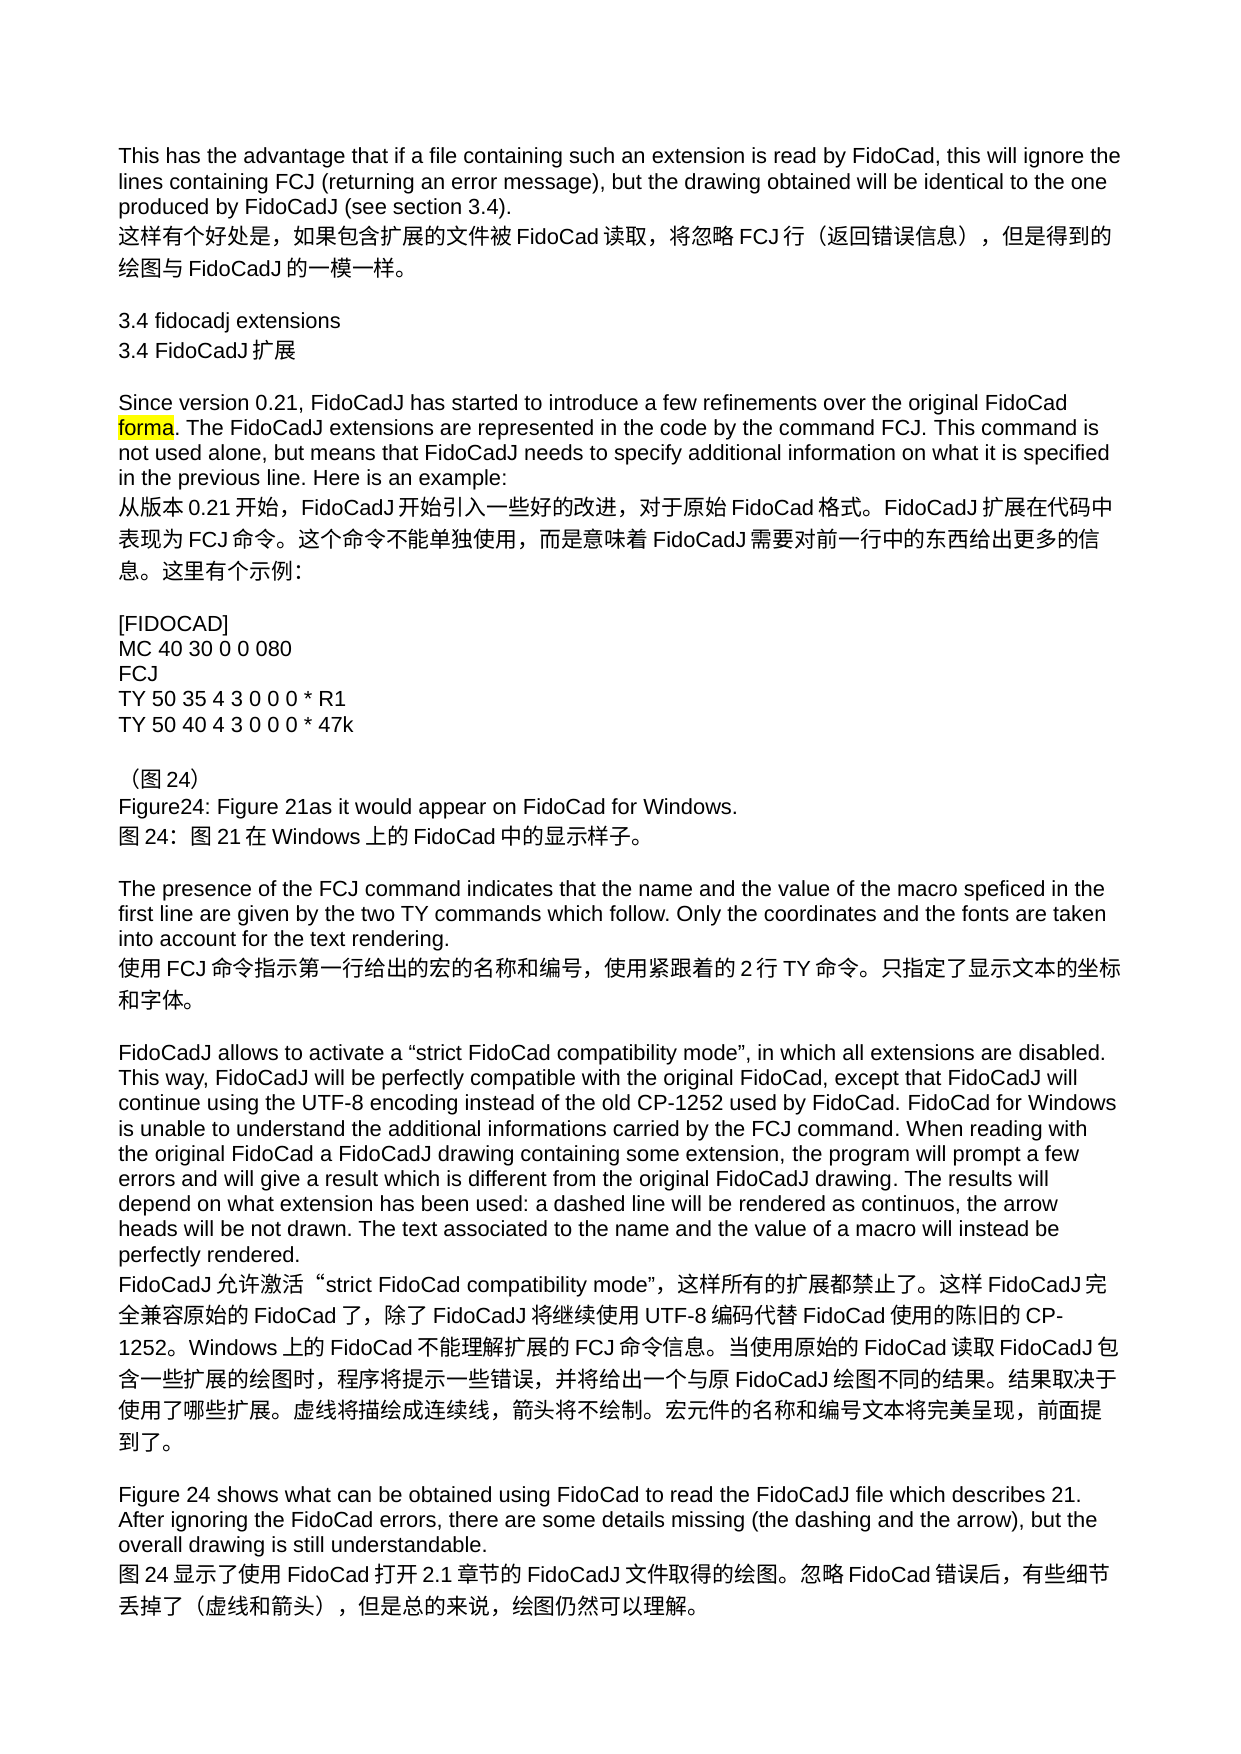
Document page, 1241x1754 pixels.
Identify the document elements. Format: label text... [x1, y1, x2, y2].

subtitle （图24） [118, 762, 1122, 793]
subtitle The presence of the FCJ command indicates that the name and the value of the macro speficed in the first line are given by the two TY commands which follow. Only the coordinates and the fonts are taken into account for the text rendering. [118, 876, 1122, 951]
subtitle [FIDOCAD] [118, 611, 1122, 636]
subtitle 使用FCJ命令指示第一行给出的宏的名称和编号，使用紧跟着的2行TY命令。只指定了显示文本的坐标和字体。 [118, 951, 1122, 1014]
subtitle 从版本0.21开始，FidoCadJ开始引入一些好的改进，对于原始FidoCad格式。FidoCadJ扩展在代码中表现为FCJ命令。这个命令不能单独使用，而是意味着FidoCadJ需要对前一行中的东西给出更多的信息。这里有个示例： [118, 490, 1122, 585]
subtitle 3.4 fidocadj extensions [118, 307, 1122, 333]
subtitle 图24：图21在Windows上的FidoCad中的显示样子。 [118, 819, 1122, 850]
subtitle 图24显示了使用FidoCad打开2.1章节的FidoCadJ文件取得的绘图。忽略FidoCad错误后，有些细节丢掉了（虚线和箭头），但是总的来说，绘图仍然可以理解。 [118, 1557, 1122, 1621]
subtitle Figure 24 shows what can be obtained using FidoCad to read the FidoCadJ file which describes 21. After ignoring the FidoCad errors, there are some details missing (the dashing and the arrow), but the overall drawing is still understandable. [118, 1482, 1122, 1557]
subtitle FCJ [118, 661, 1122, 686]
subtitle 3.4 FidoCadJ扩展 [118, 333, 1122, 364]
subtitle Figure24: Figure 21as it would appear on FidoCad for Windows. [118, 793, 1122, 819]
subtitle MC 40 30 0 0 080 [118, 636, 1122, 661]
subtitle FidoCadJ allows to activate a “strict FidoCad compatibility mode”, in which all extensions are disabled. This way, FidoCadJ will be perfectly compatible with the original FidoCad, except that FidoCadJ will continue using the UTF-8 encoding instead of the old CP-1252 used by FidoCad. FidoCad for Windows is unable to understand the additional informations carried by the FCJ command. When reading with the original FidoCad a FidoCadJ drawing containing some extension, the program will prompt a few errors and will give a result which is different from the original FidoCadJ drawing. The results will depend on what extension has been used: a dashed line will be rendered as continuos, the arrow heads will be not drawn. The text associated to the name and the value of a macro will instead be perfectly rendered. [118, 1040, 1122, 1267]
subtitle TY 50 35 4 3 0 0 0 * R1 [118, 686, 1122, 711]
subtitle 这样有个好处是，如果包含扩展的文件被FidoCad读取，将忽略FCJ行（返回错误信息），但是得到的绘图与FidoCadJ的一模一样。 [118, 219, 1122, 282]
subtitle Since version 0.21, FidoCadJ has started to introduce a few refinements over the original FidoCad forma. The FidoCadJ extensions are represented in the code by the command FCJ. This command is not used alone, but means that FidoCadJ needs to specify additional information on what it is specified in the previous line. Here is an example: [118, 389, 1122, 490]
subtitle TY 50 40 4 3 0 0 0 * 47k [118, 711, 1122, 737]
subtitle This has the advantage that if a file containing such an extension is read by FidoCad, this will ignore the lines containing FCJ (returning an error message), but the drawing obtained will be identical to the one produced by FidoCadJ (see section 3.4). [118, 143, 1122, 219]
subtitle FidoCadJ允许激活“strict FidoCad compatibility mode”，这样所有的扩展都禁止了。这样FidoCadJ完全兼容原始的FidoCad了，除了FidoCadJ将继续使用UTF-8编码代替FidoCad使用的陈旧的CP-1252。Windows上的FidoCad不能理解扩展的FCJ命令信息。当使用原始的FidoCad读取FidoCadJ包含一些扩展的绘图时，程序将提示一些错误，并将给出一个与原FidoCadJ绘图不同的结果。结果取决于使用了哪些扩展。虚线将描绘成连续线，箭头将不绘制。宏元件的名称和编号文本将完美呈现，前面提到了。 [118, 1267, 1122, 1457]
